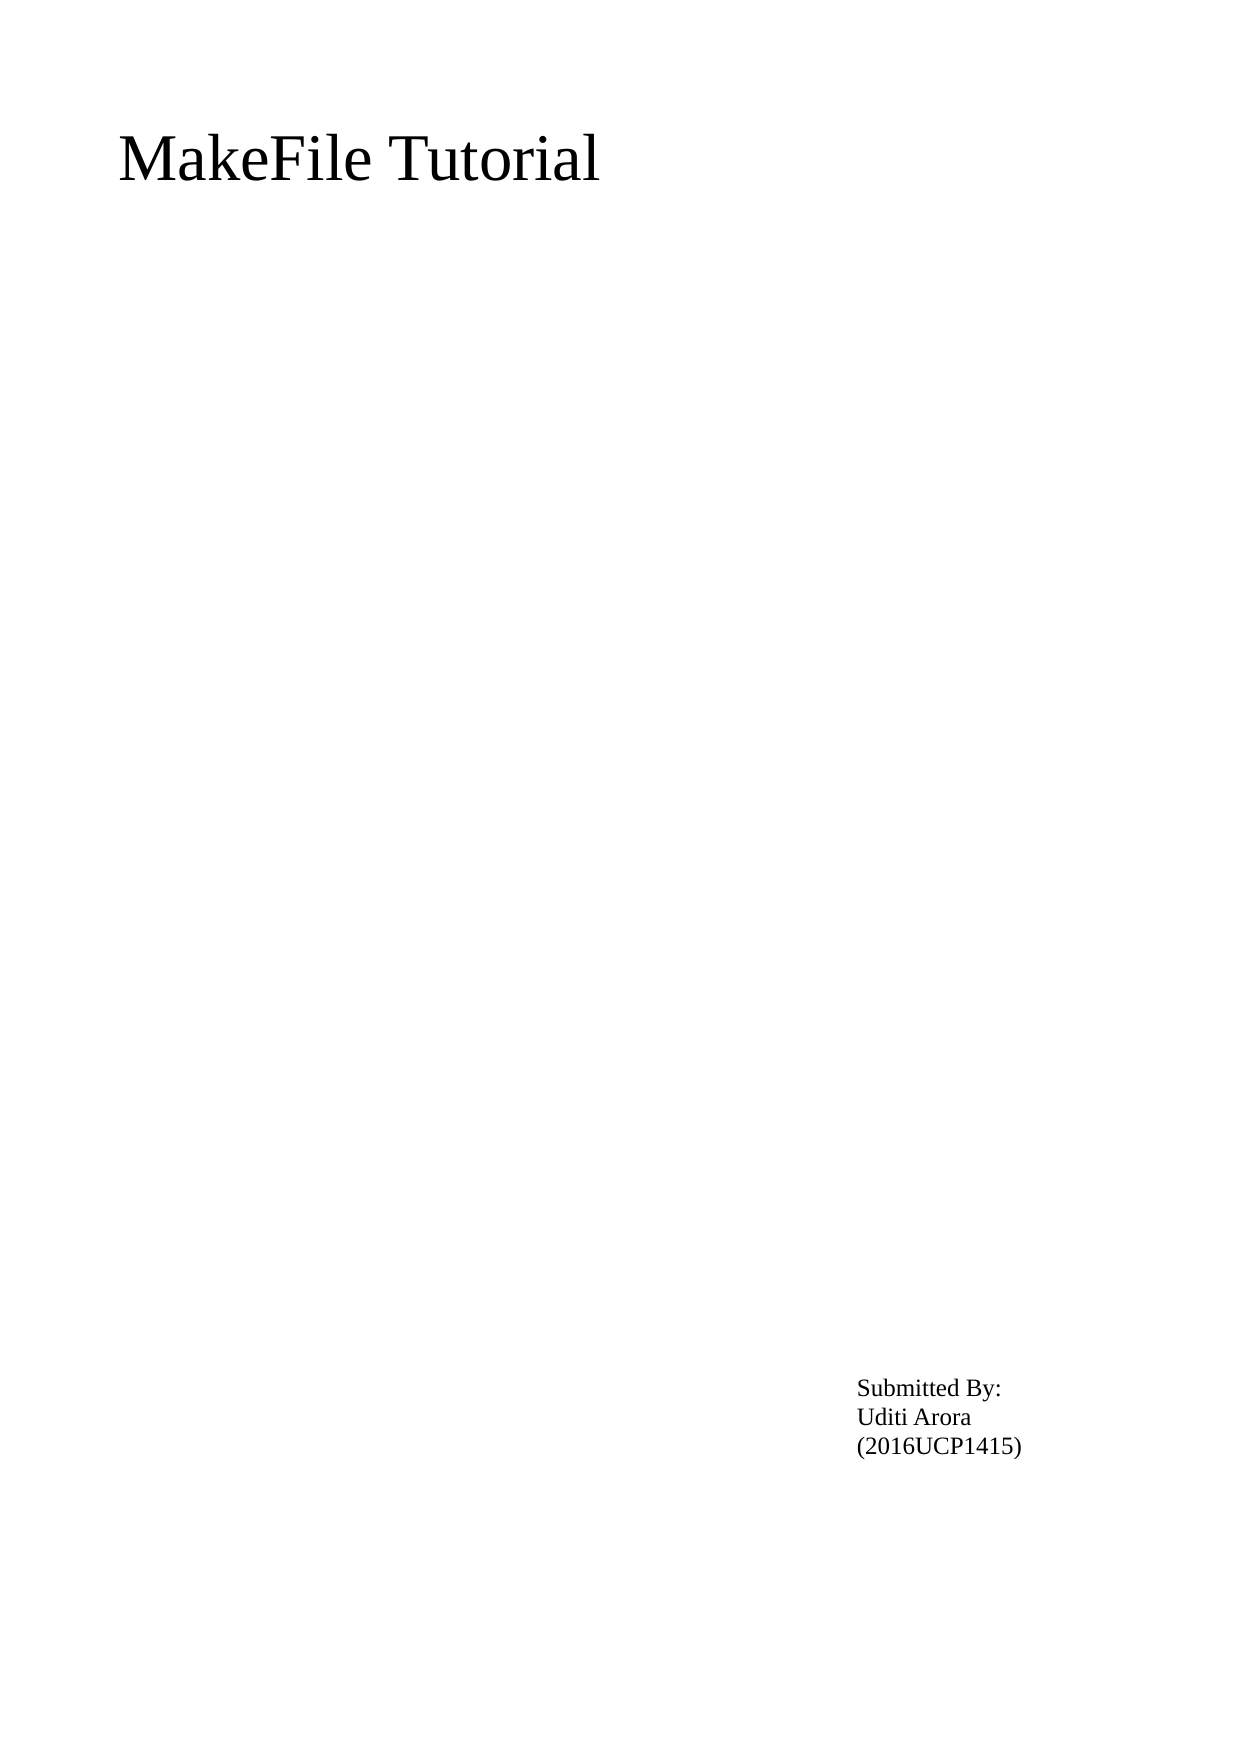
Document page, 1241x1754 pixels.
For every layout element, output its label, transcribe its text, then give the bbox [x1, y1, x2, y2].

text MakeFile Tutorial [118, 118, 1122, 195]
text (2016UCP1415) [118, 1431, 1122, 1460]
text Uditi Arora [118, 1402, 1122, 1431]
text Submitted By: [118, 1373, 1122, 1402]
